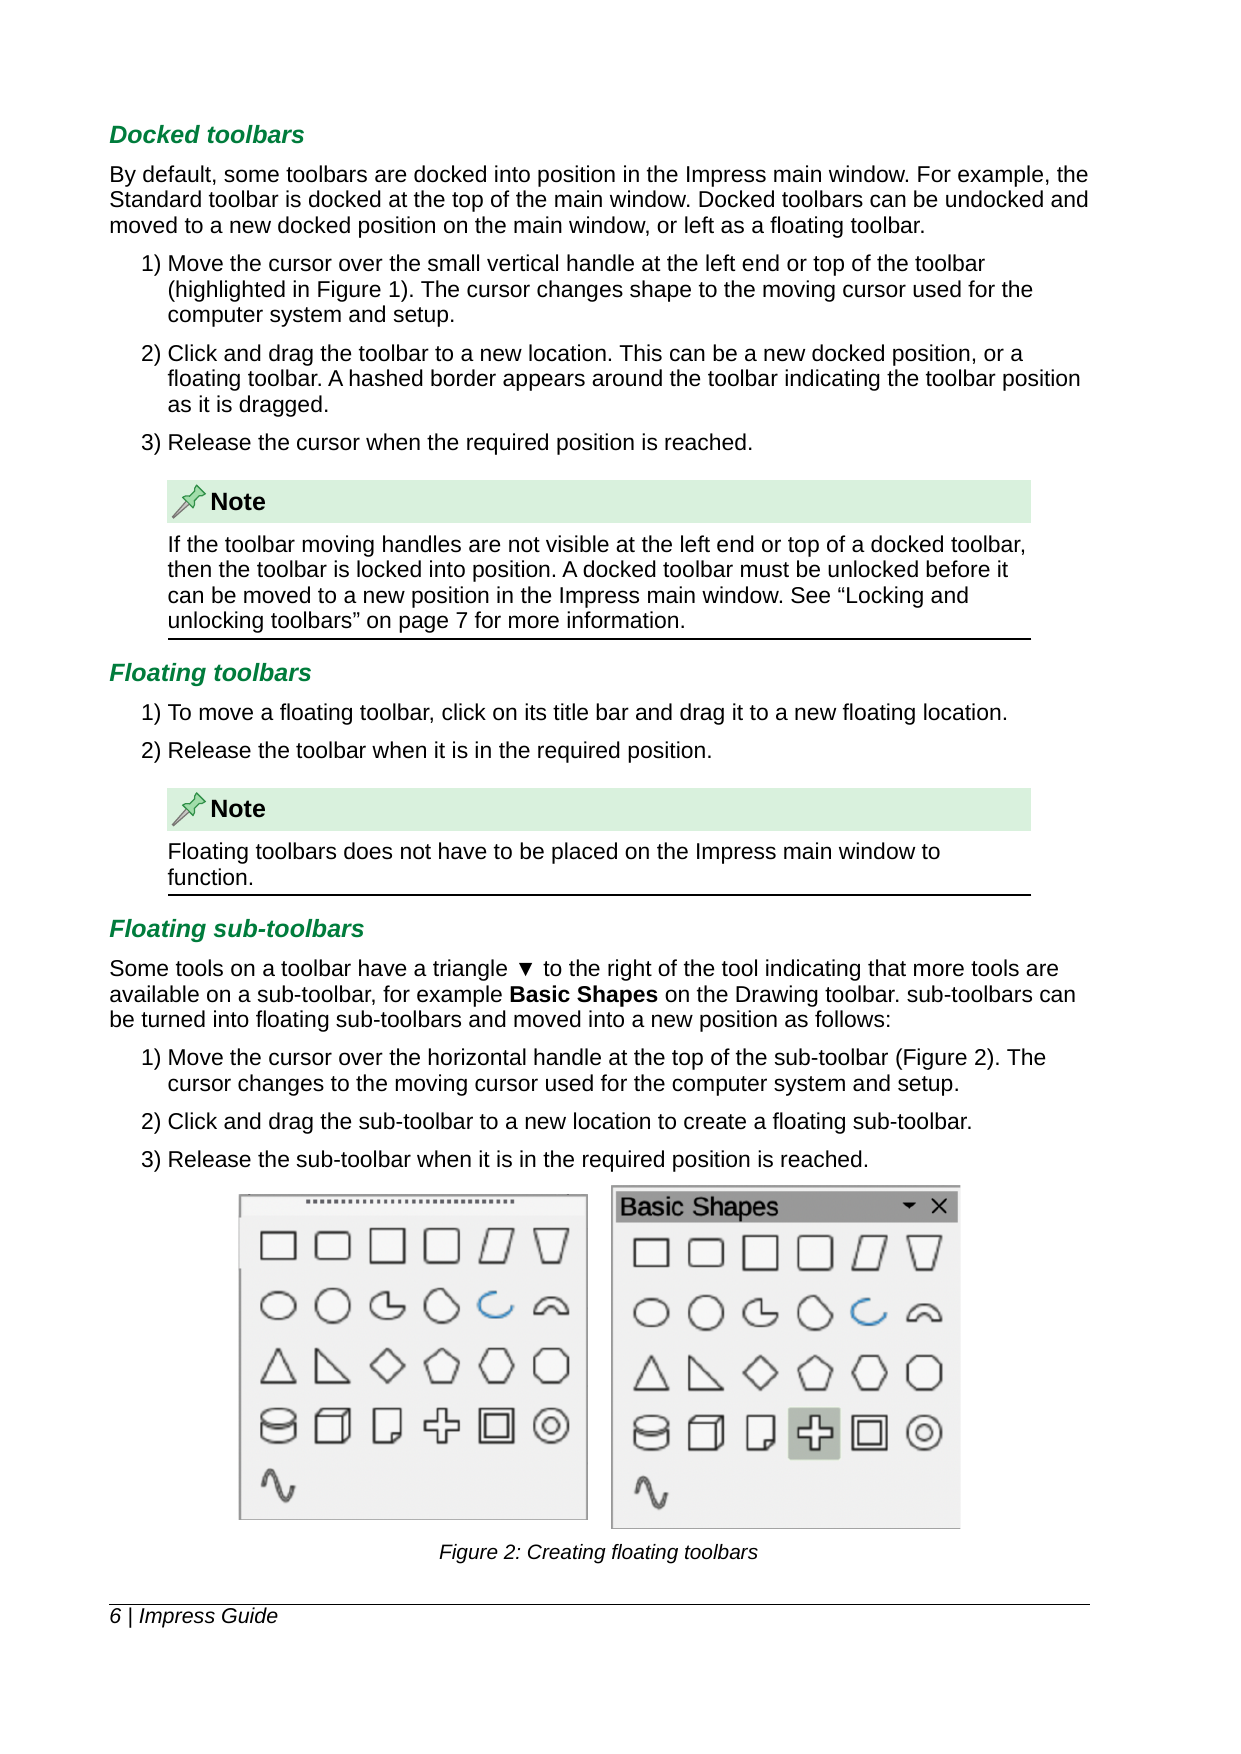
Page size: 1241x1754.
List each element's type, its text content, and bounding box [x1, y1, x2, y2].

list Move the cursor over the small vertical handle at the left end or top of the toolbar (highlighted in Figure 1). The cursor changes shape to the moving cursor used for the computer system and setup. [167, 251, 1090, 328]
list Release the cursor when the required position is reached. [167, 429, 1090, 455]
list Click and drag the toolbar to a new location. This can be a new docked position, or a floating toolbar. A hashed border appears around the toolbar indicating the toolbar position as it is dragged. [167, 340, 1090, 417]
list Move the cursor over the horizontal handle at the top of the sub-toolbar (Figure 2). The cursor changes to the moving cursor used for the computer system and setup. [167, 1045, 1090, 1096]
subtitle Floating sub-toolbars [109, 915, 1090, 943]
text If the toolbar moving handles are not visible at the left end or top of a docked toolbar, then the toolbar is locked into position. A docked toolbar must be unlocked before it can be moved to a new position in the Impress main window. See “Locking and unlocking toolbars” on page 7 for more information. [167, 531, 1031, 640]
subtitle Floating toolbars [109, 659, 1090, 687]
text Some tools on a toolbar have a triangle ▼ to the right of the tool indicating that more tools are available on a sub-toolbar, for example Basic Shapes on the Drawing toolbar. sub-toolbars can be turned into floating sub-toolbars and moved into a new position as follows: [109, 956, 1090, 1032]
picture [238, 1185, 961, 1529]
subtitle Note [167, 788, 1031, 831]
text Floating toolbars does not have to be placed on the Impress main window to function. [167, 839, 1031, 896]
text Figure 2: Creating floating toolbars [238, 1541, 961, 1564]
text By default, some toolbars are docked into position in the Impress main window. For example, the Standard toolbar is docked at the top of the main window. Docked toolbars can be undocked and moved to a new docked position on the main window, or left as a floating toolbar. [109, 161, 1090, 238]
list Click and drag the sub-toolbar to a new location to create a floating sub-toolbar. [167, 1109, 1090, 1134]
subtitle Docked toolbars [109, 121, 1090, 149]
subtitle Note [167, 480, 1031, 523]
list To move a floating toolbar, click on its title bar and drag it to a new floating location. [167, 699, 1090, 725]
list Release the toolbar when it is in the required position. [167, 737, 1090, 763]
list Release the sub-toolbar when it is in the required position is reached. [167, 1147, 1090, 1172]
